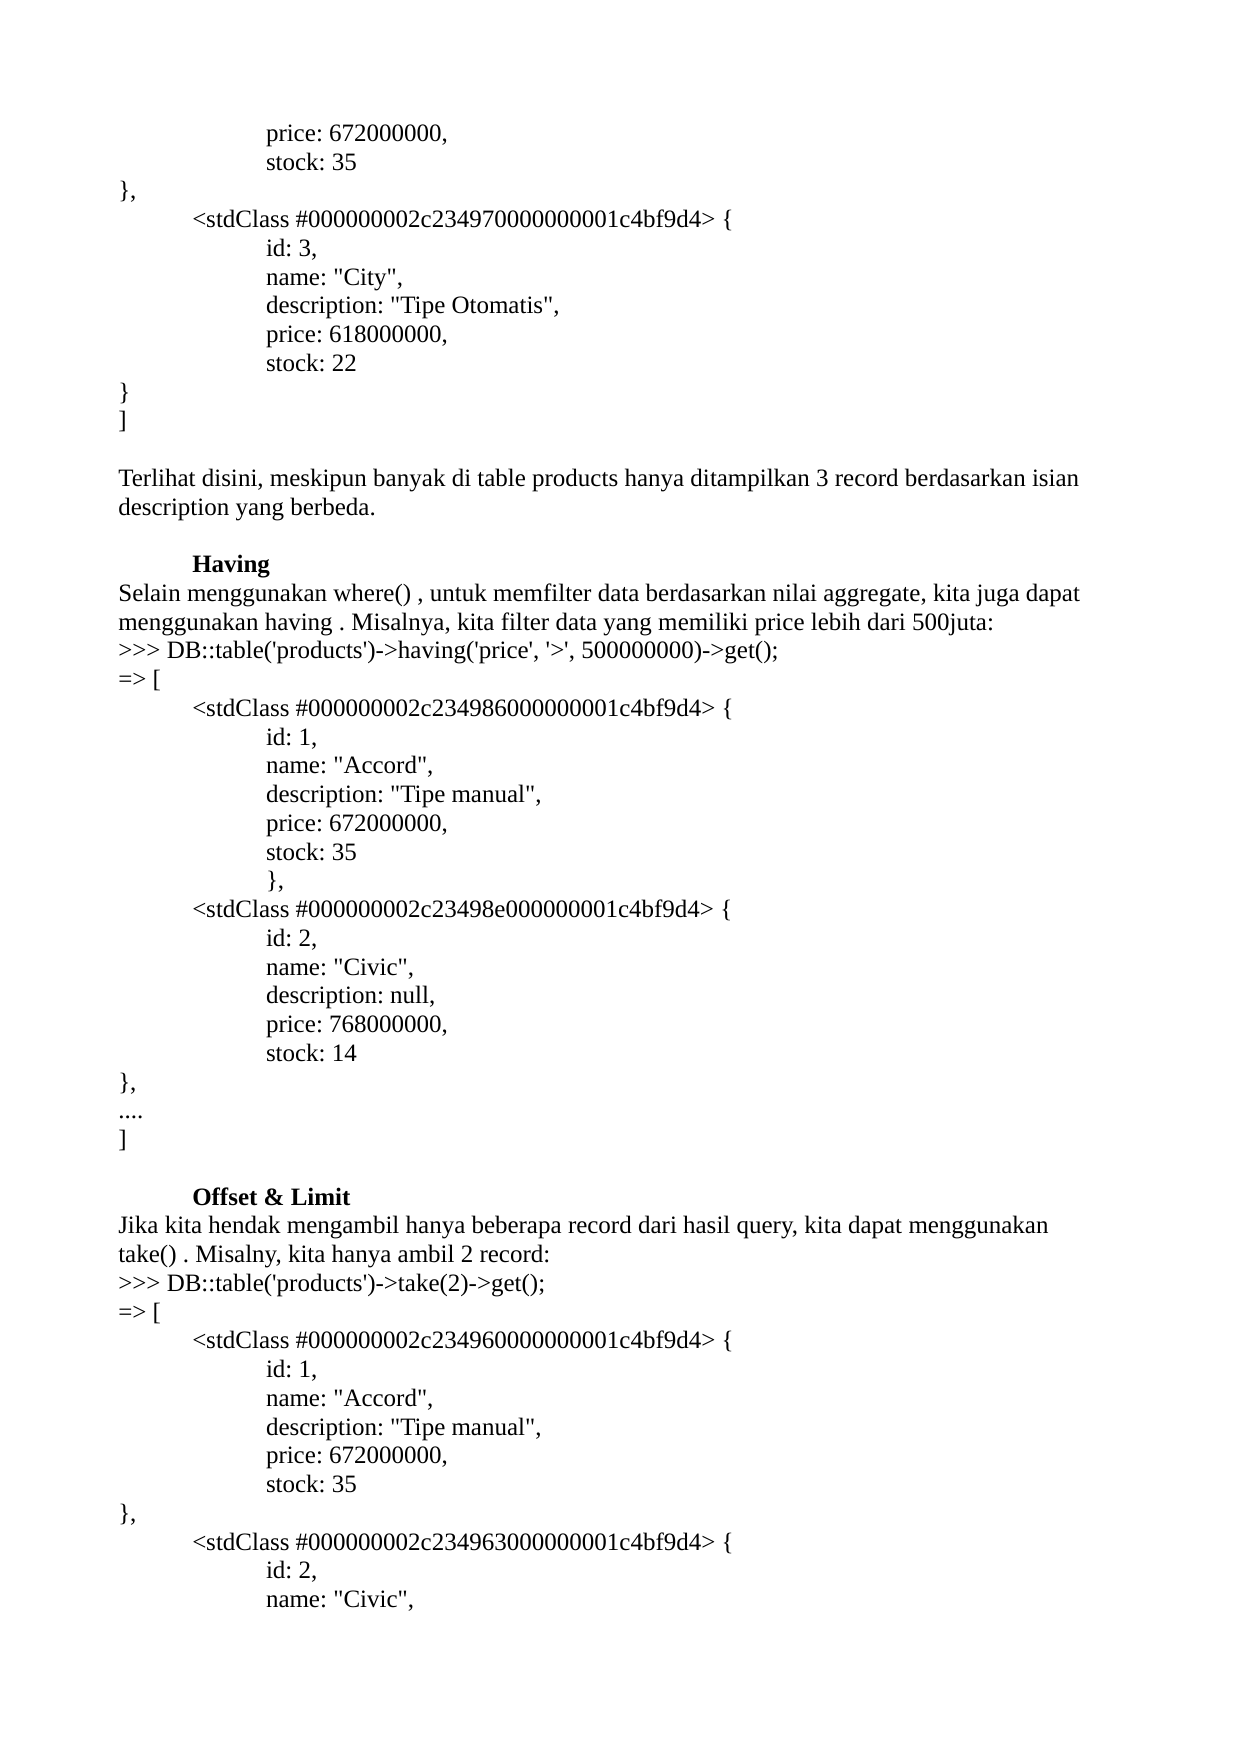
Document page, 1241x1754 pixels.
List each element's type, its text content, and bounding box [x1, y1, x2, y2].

text id: 3, [118, 233, 1122, 262]
text stock: 14 [118, 1038, 1122, 1067]
text price: 672000000, [118, 118, 1122, 147]
text >>> DB::table('products')->having('price', '>', 500000000)->get(); [118, 636, 1122, 664]
text name: "City", [118, 262, 1122, 291]
text stock: 22 [118, 348, 1122, 377]
text name: "Accord", [118, 1383, 1122, 1412]
text => [ [118, 664, 1122, 693]
text Jika kita hendak mengambil hanya beberapa record dari hasil query, kita dapat menggunakan [118, 1211, 1122, 1239]
text <stdClass #000000002c234963000000001c4bf9d4> { [118, 1527, 1122, 1556]
text Offset & Limit [118, 1182, 1122, 1211]
text id: 2, [118, 1556, 1122, 1584]
text price: 618000000, [118, 319, 1122, 348]
text stock: 35 [118, 837, 1122, 866]
text take() . Misalny, kita hanya ambil 2 record: [118, 1239, 1122, 1268]
text name: "Civic", [118, 1584, 1122, 1613]
text stock: 35 [118, 1469, 1122, 1498]
text } [118, 377, 1122, 406]
text }, [118, 176, 1122, 204]
text price: 768000000, [118, 1009, 1122, 1038]
text >>> DB::table('products')->take(2)->get(); [118, 1268, 1122, 1297]
text id: 1, [118, 722, 1122, 751]
text ] [118, 406, 1122, 434]
text => [ [118, 1297, 1122, 1326]
text description: "Tipe Otomatis", [118, 291, 1122, 319]
text id: 1, [118, 1354, 1122, 1383]
text }, [118, 1498, 1122, 1527]
text <stdClass #000000002c23498e000000001c4bf9d4> { [118, 894, 1122, 923]
text }, [118, 1067, 1122, 1096]
text Having [118, 549, 1122, 578]
text }, [118, 866, 1122, 894]
text stock: 35 [118, 147, 1122, 176]
text description: "Tipe manual", [118, 779, 1122, 808]
text <stdClass #000000002c234970000000001c4bf9d4> { [118, 204, 1122, 233]
text description: "Tipe manual", [118, 1412, 1122, 1441]
text Terlihat disini, meskipun banyak di table products hanya ditampilkan 3 record berdasarkan isian [118, 463, 1122, 492]
text description yang berbeda. [118, 492, 1122, 521]
text price: 672000000, [118, 808, 1122, 837]
text <stdClass #000000002c234960000000001c4bf9d4> { [118, 1326, 1122, 1354]
text Selain menggunakan where() , untuk memfilter data berdasarkan nilai aggregate, kita juga dapat [118, 578, 1122, 607]
text <stdClass #000000002c234986000000001c4bf9d4> { [118, 693, 1122, 722]
text price: 672000000, [118, 1441, 1122, 1469]
text description: null, [118, 981, 1122, 1009]
text id: 2, [118, 923, 1122, 952]
text .... [118, 1096, 1122, 1124]
text menggunakan having . Misalnya, kita filter data yang memiliki price lebih dari 500juta: [118, 607, 1122, 636]
text name: "Civic", [118, 952, 1122, 981]
text ] [118, 1124, 1122, 1153]
text name: "Accord", [118, 751, 1122, 779]
